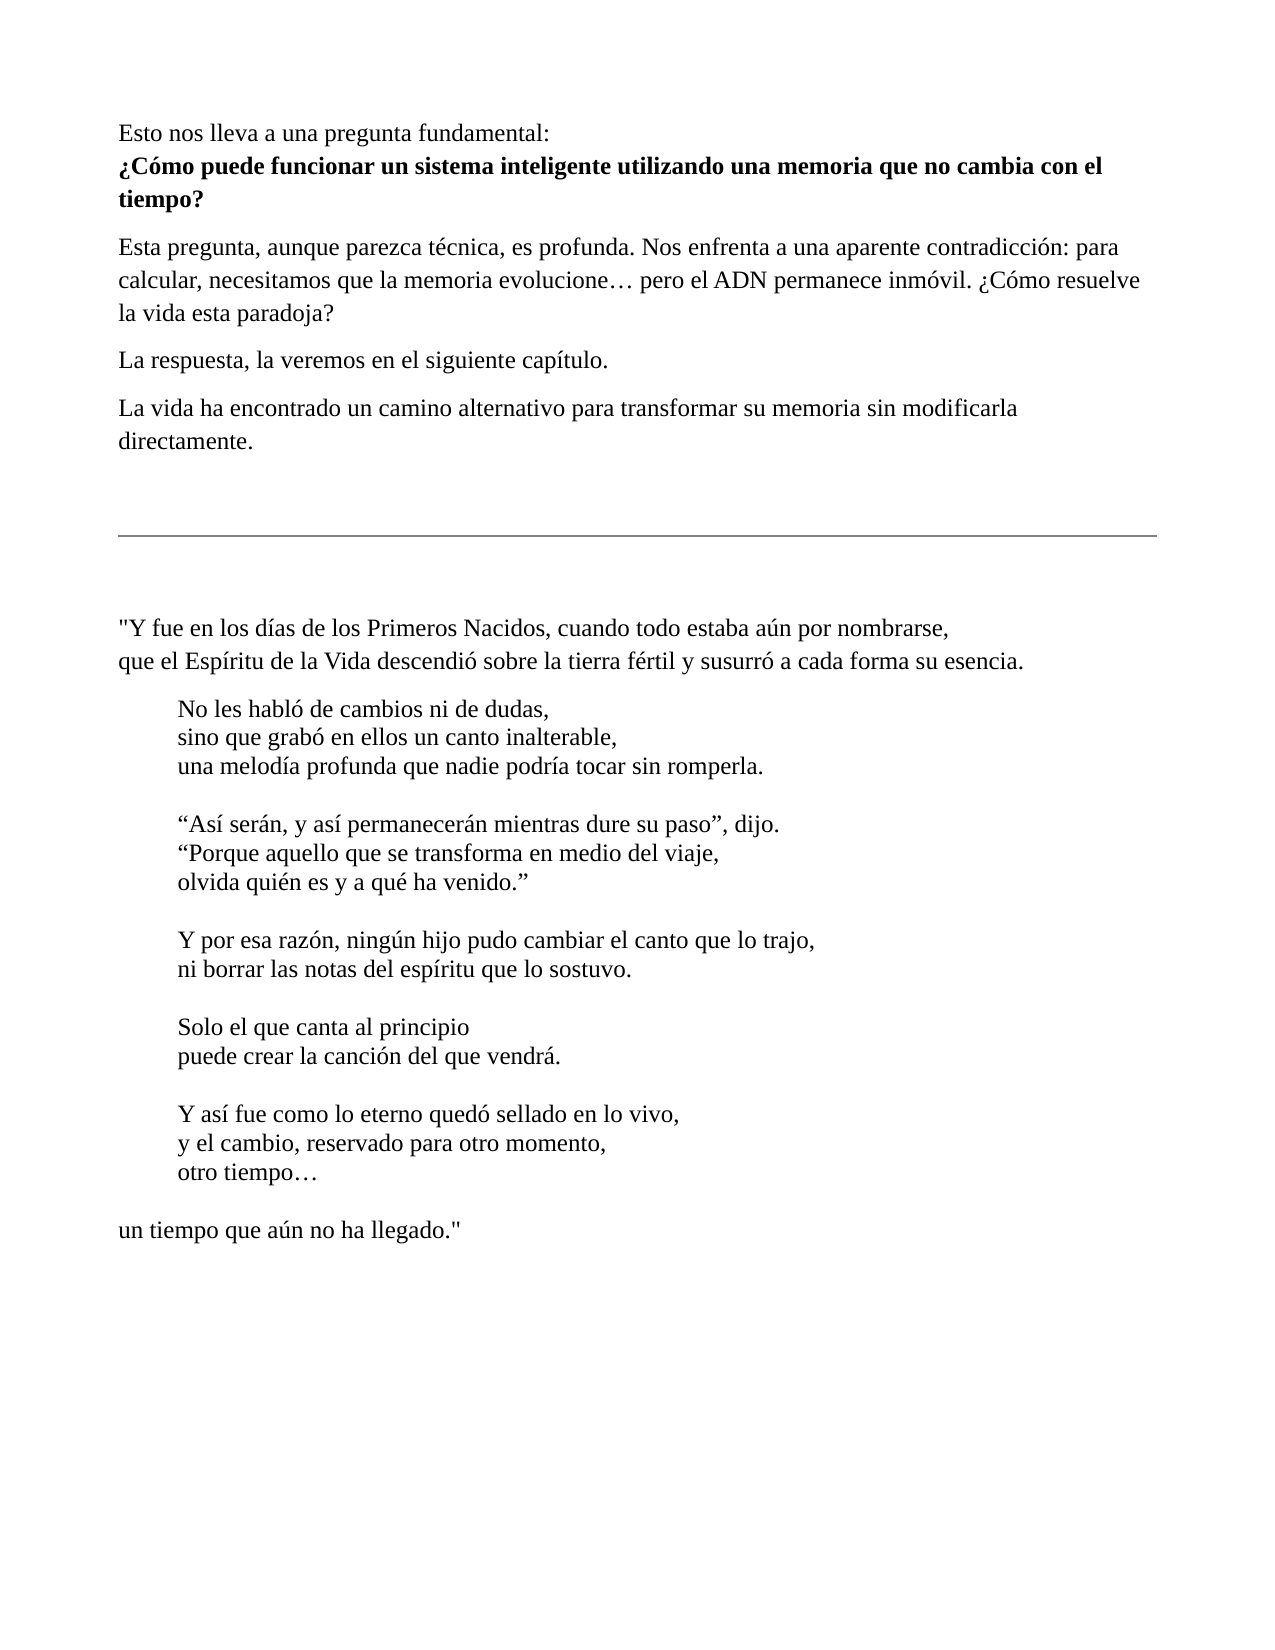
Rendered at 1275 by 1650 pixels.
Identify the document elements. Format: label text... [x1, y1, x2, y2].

text un tiempo que aún no ha llegado." [118, 1215, 1157, 1244]
text La vida ha encontrado un camino alternativo para transformar su memoria sin modificarla directamente. [118, 393, 1157, 455]
text Esto nos lleva a una pregunta fundamental: ¿Cómo puede funcionar un sistema inteligente utilizando una memoria que no cambia con el tiempo? [118, 118, 1157, 213]
text “Así serán, y así permanecerán mientras dure su paso”, dijo. “Porque aquello que se transforma en medio del viaje, olvida quién es y a qué ha venido.” [177, 809, 1098, 896]
text Esta pregunta, aunque parezca técnica, es profunda. Nos enfrenta a una aparente contradicción: para calcular, necesitamos que la memoria evolucione… pero el ADN permanece inmóvil. ¿Cómo resuelve la vida esta paradoja? [118, 232, 1157, 327]
text Y así fue como lo eterno quedó sellado en lo vivo, y el cambio, reservado para otro momento, otro tiempo… [177, 1099, 1098, 1185]
text Y por esa razón, ningún hijo pudo cambiar el canto que lo trajo, ni borrar las notas del espíritu que lo sostuvo. [177, 925, 1098, 983]
text "Y fue en los días de los Primeros Nacidos, cuando todo estaba aún por nombrarse, que el Espíritu de la Vida descendió sobre la tierra fértil y susurró a cada forma su esencia. [118, 613, 1157, 675]
text No les habló de cambios ni de dudas, sino que grabó en ellos un canto inalterable, una melodía profunda que nadie podría tocar sin romperla. [177, 694, 1098, 780]
text La respuesta, la veremos en el siguiente capítulo. [118, 345, 1157, 374]
text Solo el que canta al principio puede crear la canción del que vendrá. [177, 1012, 1098, 1070]
